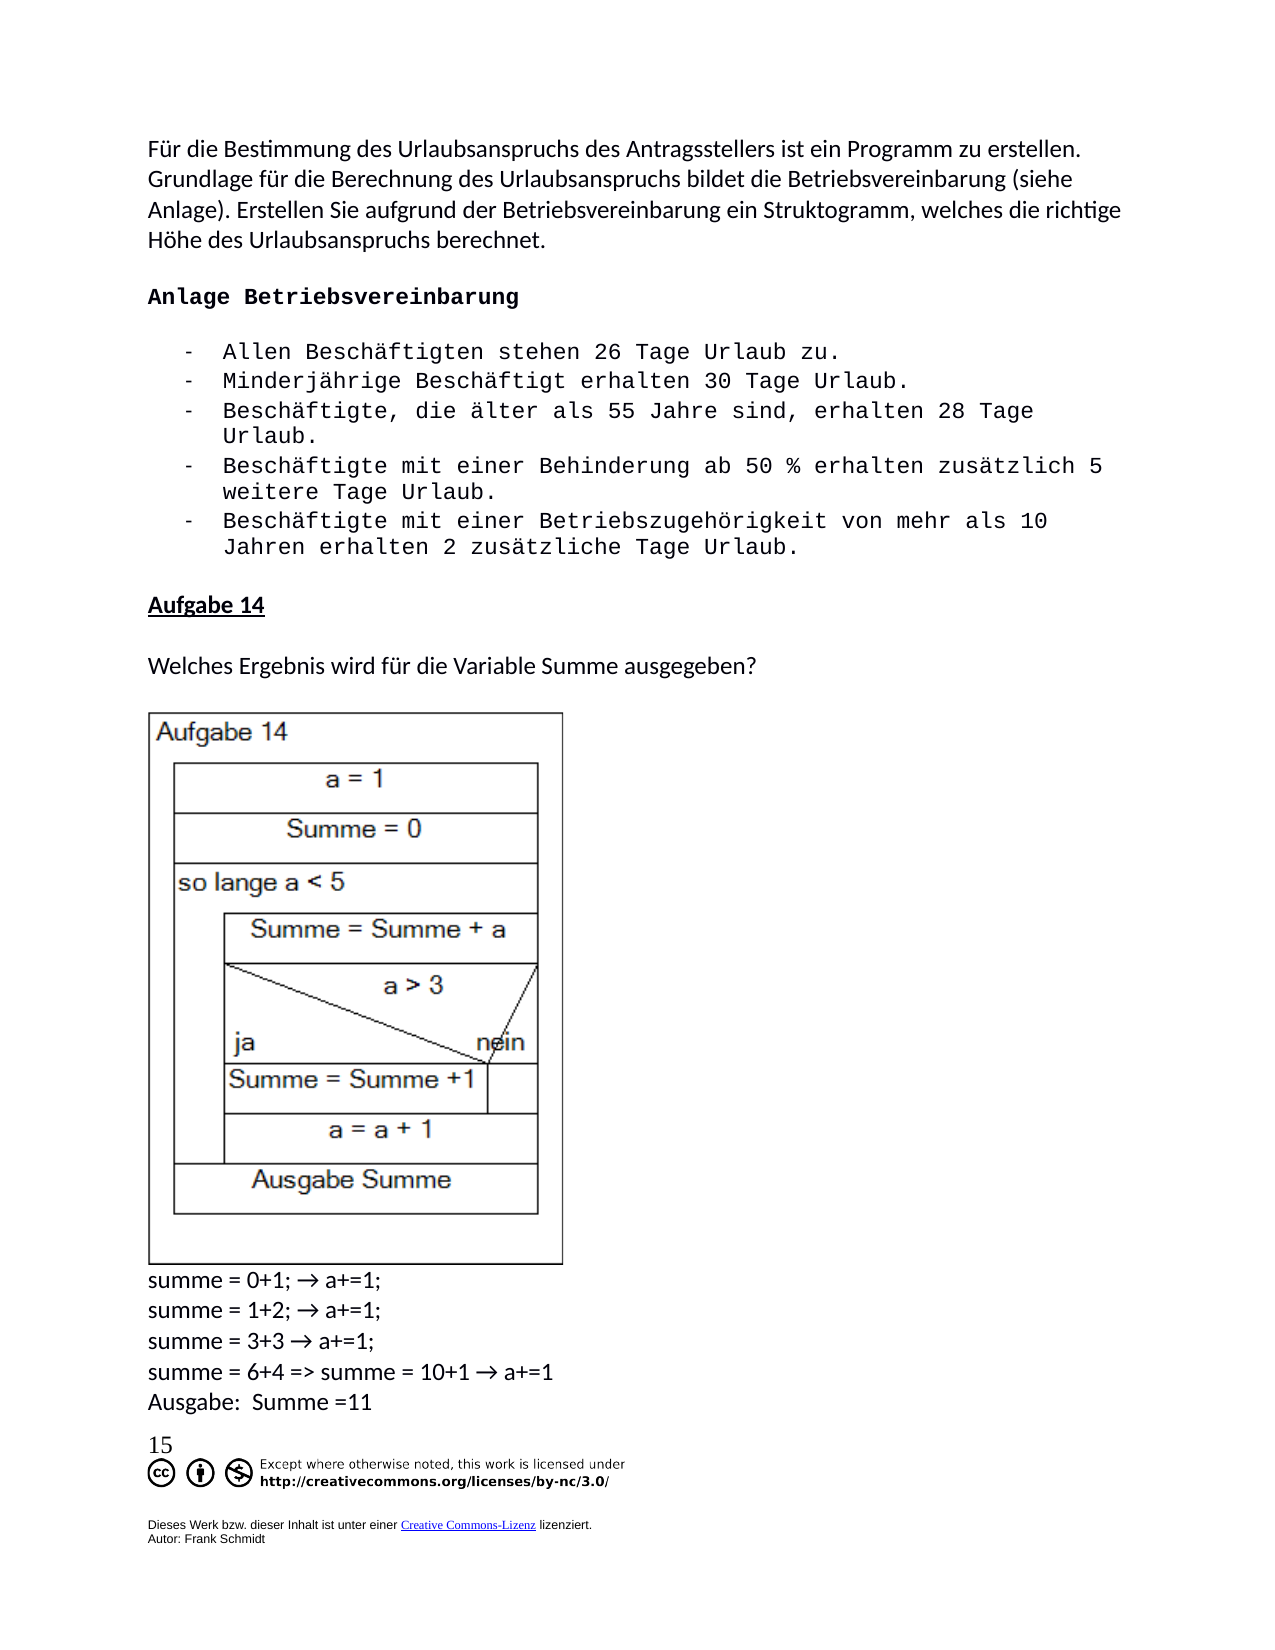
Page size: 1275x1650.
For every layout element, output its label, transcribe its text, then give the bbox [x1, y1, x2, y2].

text Anlage Betriebsvereinbarung [148, 286, 1127, 311]
text summe = 6+4 => summe = 10+1 → a+=1 [148, 1356, 1127, 1386]
text Welches Ergebnis wird für die Variable Summe ausgegeben? [148, 650, 1127, 681]
text summe = 0+1; → a+=1; [148, 1264, 1127, 1295]
picture [147, 711, 564, 1265]
text Für die Bestimmung des Urlaubsanspruchs des Antragsstellers ist ein Programm zu erstellen. Grundlage für die Berechnung des Urlaubsanspruchs bildet die Betriebsvereinbarung (siehe Anlage). Erstellen Sie aufgrund der Betriebsvereinbarung ein Struktogramm, welches die richtige Höhe des Urlaubsanspruchs berechnet. [148, 133, 1127, 255]
list Beschäftigte mit einer Behinderung ab 50 % erhalten zusätzlich 5 weitere Tage Urlaub. [185, 451, 1127, 506]
text summe = 1+2; → a+=1; [148, 1295, 1127, 1325]
picture [147, 1458, 625, 1489]
list Beschäftigte, die älter als 55 Jahre sind, erhalten 28 Tage Urlaub. [185, 396, 1127, 451]
list Allen Beschäftigten stehen 26 Tage Urlaub zu. [185, 337, 1127, 367]
text Aufgabe 14 [148, 589, 1127, 619]
list Beschäftigte mit einer Betriebszugehörigkeit von mehr als 10 Jahren erhalten 2 zusätzliche Tage Urlaub. [185, 506, 1127, 561]
text Ausgabe: Summe =11 [148, 1386, 1127, 1417]
text summe = 3+3 → a+=1; [148, 1325, 1127, 1356]
list Minderjährige Beschäftigt erhalten 30 Tage Urlaub. [185, 367, 1127, 396]
